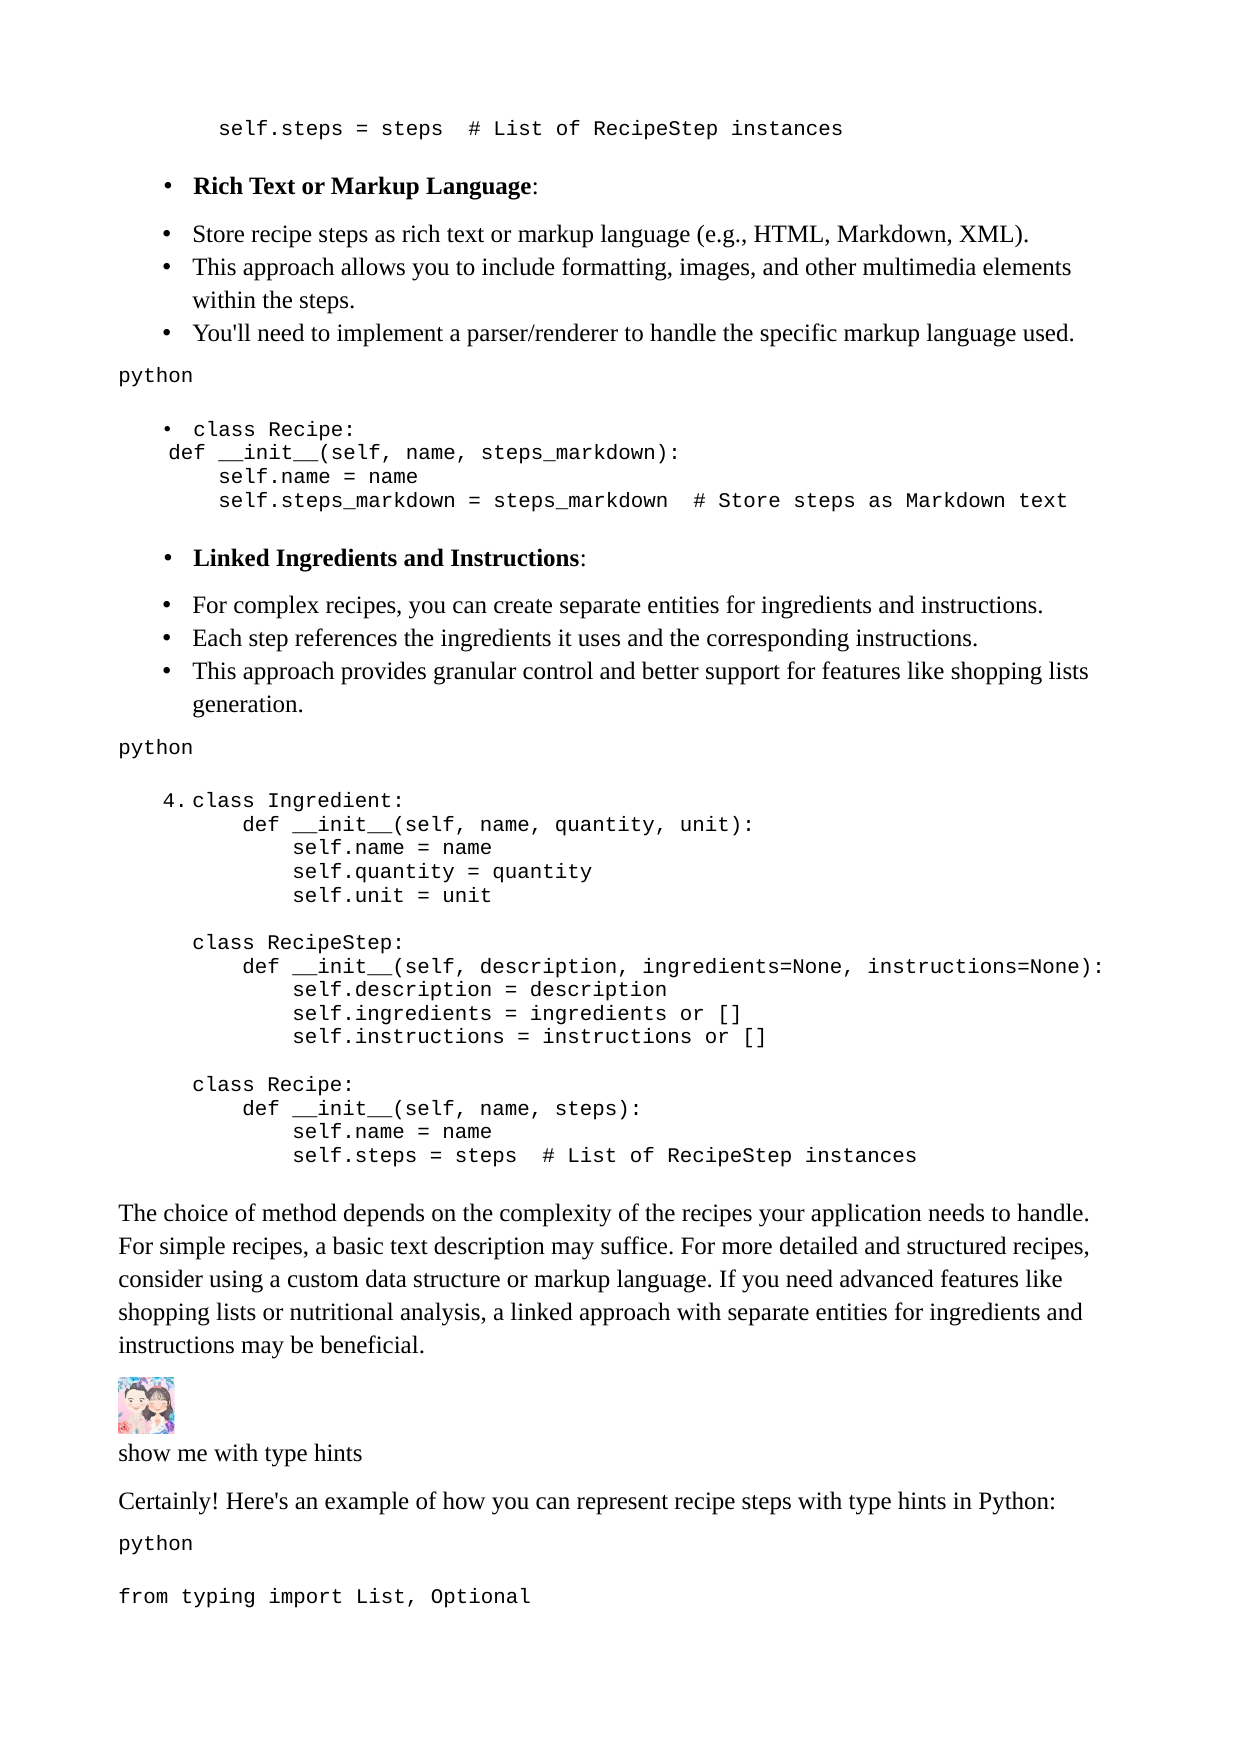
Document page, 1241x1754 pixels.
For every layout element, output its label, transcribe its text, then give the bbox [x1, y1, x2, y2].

list self.quantity = quantity [162, 861, 1122, 885]
text python [118, 737, 1122, 761]
list self.steps = steps # List of RecipeStep instances [162, 1145, 1122, 1168]
list self.instructions = instructions or [] [162, 1027, 1122, 1050]
list def __init__(self, name, steps): [162, 1097, 1122, 1121]
picture [118, 1377, 175, 1434]
text def __init__(self, name, steps_markdown): [118, 442, 1122, 466]
list This approach allows you to include formatting, images, and other multimedia elements within the steps. [162, 252, 1122, 314]
list class Ingredient: [162, 790, 1122, 814]
list Each step references the ingredients it uses and the corresponding instructions. [162, 623, 1122, 652]
list class Recipe: [162, 1074, 1122, 1097]
list self.description = description [162, 979, 1122, 1003]
list You'll need to implement a parser/renderer to handle the specific markup language used. [162, 318, 1122, 347]
text python [118, 366, 1122, 389]
list Store recipe steps as rich text or markup language (e.g., HTML, Markdown, XML). [162, 219, 1122, 248]
text self.name = name [118, 466, 1122, 489]
list Rich Text or Markup Language: [164, 171, 1122, 200]
list self.ingredients = ingredients or [] [162, 1003, 1122, 1027]
text Certainly! Here's an example of how you can represent recipe steps with type hints in Python: [118, 1486, 1122, 1514]
list For complex recipes, you can create separate entities for ingredients and instructions. [162, 590, 1122, 619]
text python [118, 1533, 1122, 1557]
list self.name = name [162, 837, 1122, 861]
list class RecipeStep: [162, 932, 1122, 956]
list class Recipe: [164, 419, 1122, 442]
list self.unit = unit [162, 885, 1122, 908]
list This approach provides granular control and better support for features like shopping lists generation. [162, 656, 1122, 718]
list self.name = name [162, 1121, 1122, 1145]
list def __init__(self, description, ingredients=None, instructions=None): [162, 956, 1122, 979]
list def __init__(self, name, quantity, unit): [162, 814, 1122, 837]
text show me with type hints [118, 1438, 1122, 1467]
text self.steps = steps # List of RecipeStep instances [118, 118, 1122, 142]
text The choice of method depends on the complexity of the recipes your application needs to handle. For simple recipes, a basic text description may suffice. For more detailed and structured recipes, consider using a custom data structure or markup language. If you need advanced features like shopping lists or nutritional analysis, a linked approach with separate entities for ingredients and instructions may be beneficial. [118, 1198, 1122, 1359]
text from typing import List, Optional [118, 1586, 1122, 1610]
list Linked Ingredients and Instructions: [164, 543, 1122, 571]
text self.steps_markdown = steps_markdown # Store steps as Markdown text [118, 489, 1122, 513]
